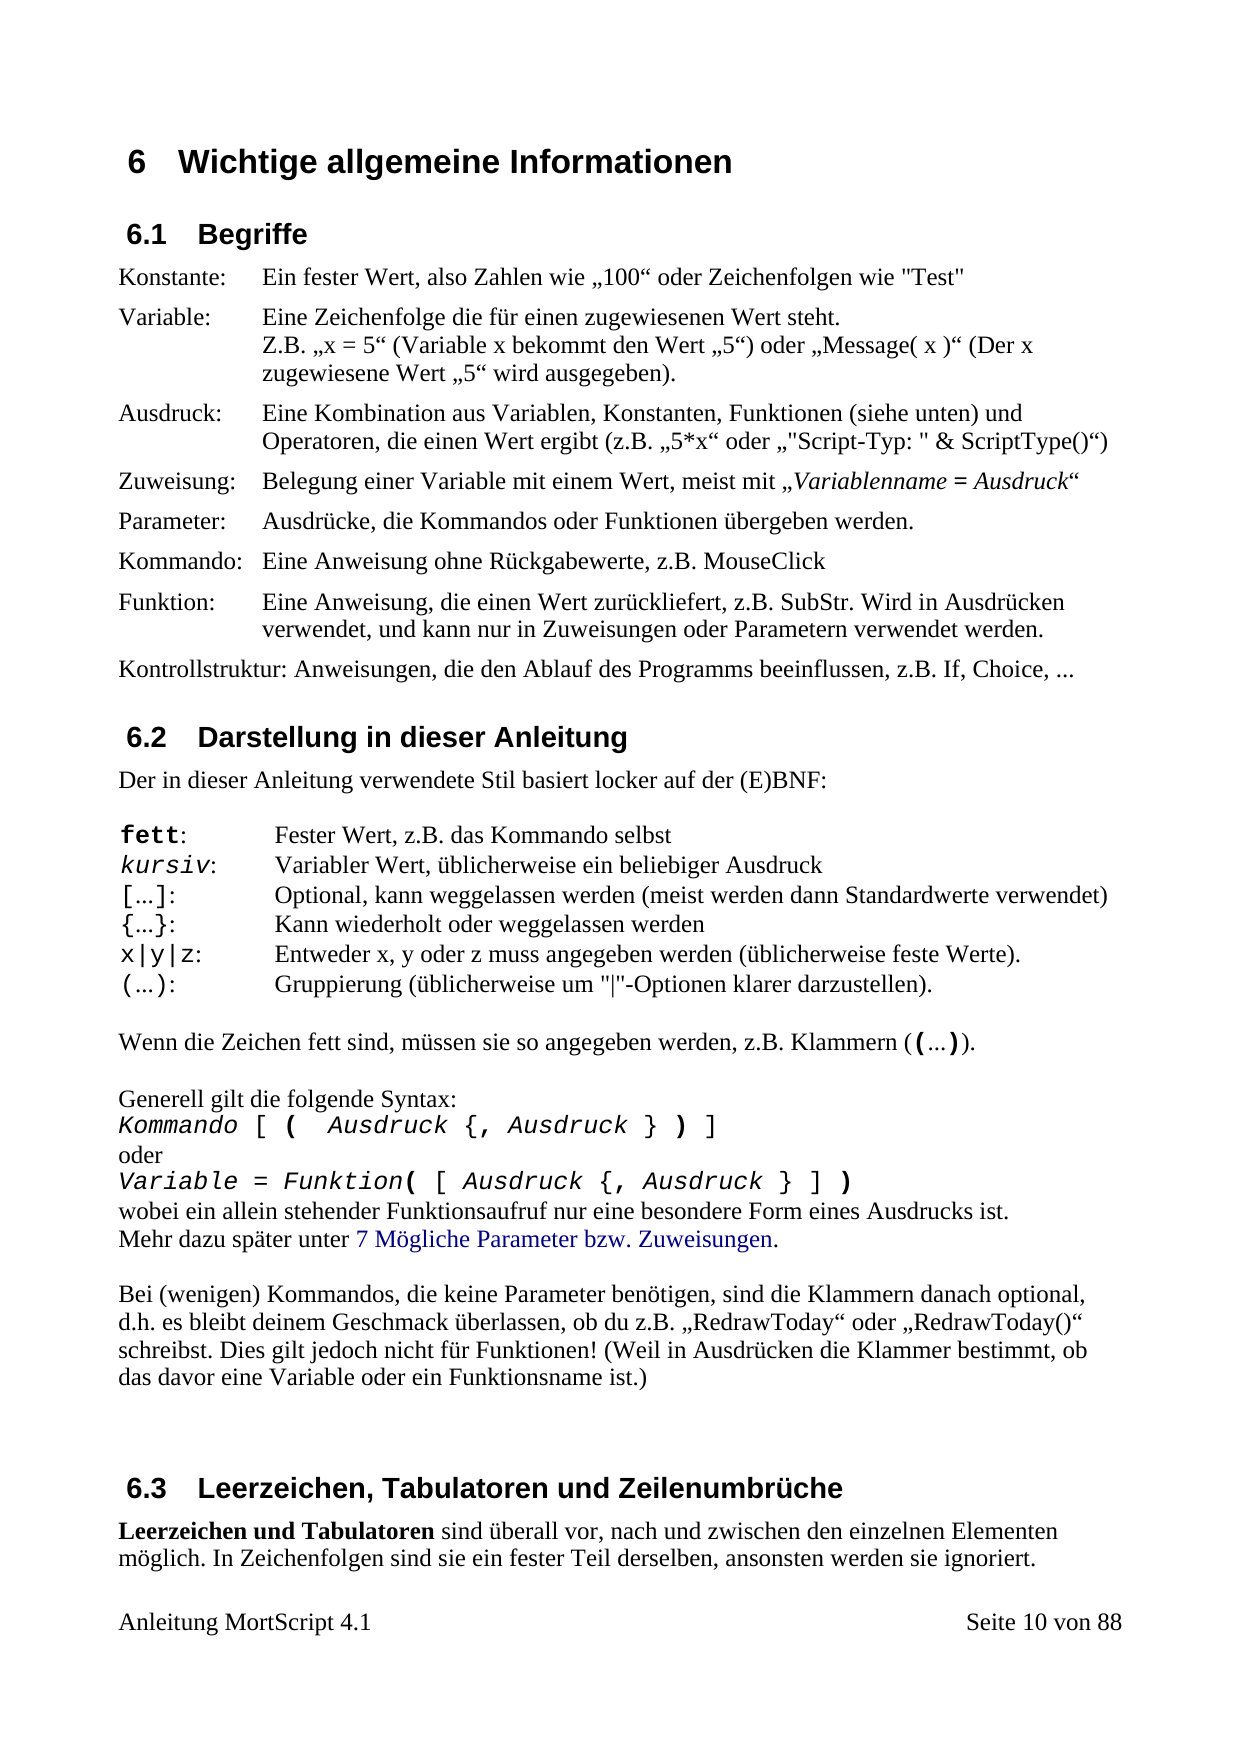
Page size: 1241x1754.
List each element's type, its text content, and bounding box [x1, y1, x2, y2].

text {...}: Kann wiederholt oder weggelassen werden [120, 911, 1122, 940]
text Bei (wenigen) Kommandos, die keine Parameter benötigen, sind die Klammern danach optional, d.h. es bleibt deinem Geschmack überlassen, ob du z.B. „RedrawToday“ oder „RedrawToday()“ schreibst. Dies gilt jedoch nicht für Funktionen! (Weil in Ausdrücken die Klammer bestimmt, ob das davor eine Variable oder ein Funktionsname ist.) [118, 1280, 1122, 1391]
text wobei ein allein stehender Funktionsaufruf nur eine besondere Form eines Ausdrucks ist. [118, 1197, 1122, 1225]
text fett: Fester Wert, z.B. das Kommando selbst [120, 821, 1122, 851]
text Kommando: Eine Anweisung ohne Rückgabewerte, z.B. MouseClick [118, 547, 1122, 575]
text Der in dieser Anleitung verwendete Stil basiert locker auf der (E)BNF: [118, 766, 1122, 793]
text Zuweisung: Belegung einer Variable mit einem Wert, meist mit „Variablenname = Ausdruck“ [118, 467, 1122, 495]
text Kommando [ ( Ausdruck {, Ausdruck } ) ] [118, 1113, 1122, 1141]
subtitle Leerzeichen, Tabulatoren und Zeilenumbrüche [118, 1472, 1122, 1504]
text oder [118, 1141, 1122, 1169]
subtitle Begriffe [118, 218, 1122, 251]
text Wenn die Zeichen fett sind, müssen sie so angegeben werden, z.B. Klammern ((...)). [118, 1028, 1122, 1057]
text kursiv: Variabler Wert, üblicherweise ein beliebiger Ausdruck [120, 851, 1122, 881]
text x|y|z: Entweder x, y oder z muss angegeben werden (üblicherweise feste Werte). [120, 940, 1122, 970]
subtitle Wichtige allgemeine Informationen [118, 143, 1122, 181]
text Konstante: Ein fester Wert, also Zahlen wie „100“ oder Zeichenfolgen wie "Test" [118, 263, 1122, 291]
text Variable: Eine Zeichenfolge die für einen zugewiesenen Wert steht. Z.B. „x = 5“ (Variable x bekommt den Wert „5“) oder „Message( x )“ (Der x zugewiesene Wert „5“ wird ausgegeben). [118, 303, 1122, 387]
text [...]: Optional, kann weggelassen werden (meist werden dann Standardwerte verwendet) [120, 881, 1122, 911]
text Ausdruck: Eine Kombination aus Variablen, Konstanten, Funktionen (siehe unten) und Operatoren, die einen Wert ergibt (z.B. „5*x“ oder „"Script-Typ: " & ScriptType()“) [118, 399, 1122, 454]
text Parameter: Ausdrücke, die Kommandos oder Funktionen übergeben werden. [118, 507, 1122, 535]
subtitle Darstellung in dieser Anleitung [118, 721, 1122, 753]
text Leerzeichen und Tabulatoren sind überall vor, nach und zwischen den einzelnen Elementen möglich. In Zeichenfolgen sind sie ein fester Teil derselben, ansonsten werden sie ignoriert. [118, 1517, 1122, 1572]
text (...): Gruppierung (üblicherweise um "|"-Optionen klarer darzustellen). [120, 970, 1122, 1000]
text Variable = Funktion( [ Ausdruck {, Ausdruck } ] ) [118, 1169, 1122, 1197]
text Mehr dazu später unter 7 Mögliche Parameter bzw. Zuweisungen. [118, 1225, 1122, 1253]
text Kontrollstruktur: Anweisungen, die den Ablauf des Programms beeinflussen, z.B. If, Choice, ... [118, 656, 1122, 683]
text Funktion: Eine Anweisung, die einen Wert zurückliefert, z.B. SubStr. Wird in Ausdrücken verwendet, und kann nur in Zuweisungen oder Parametern verwendet werden. [118, 588, 1122, 643]
text Generell gilt die folgende Syntax: [118, 1085, 1122, 1113]
